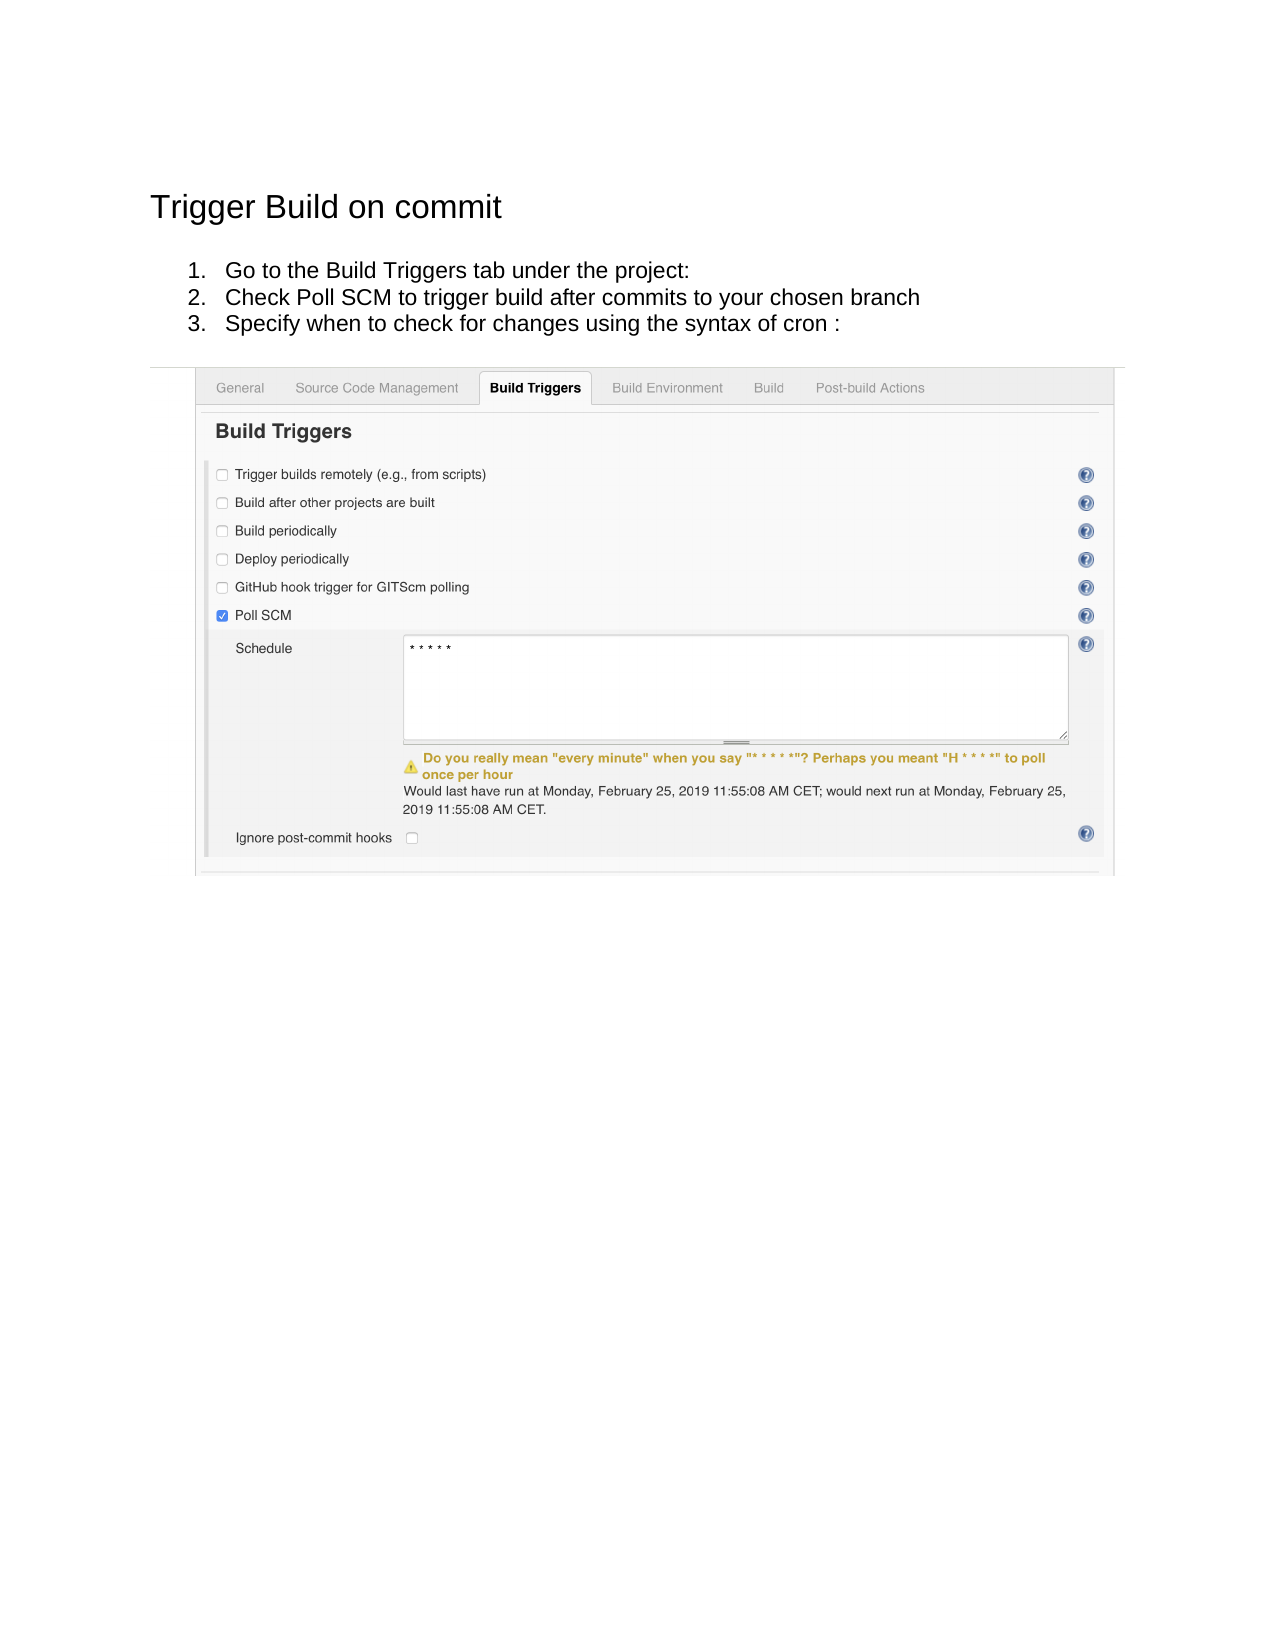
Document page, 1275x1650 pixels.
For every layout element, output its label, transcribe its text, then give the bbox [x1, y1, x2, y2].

list Check Poll SCM to trigger build after commits to your chosen branch [187, 283, 1125, 310]
list Specify when to check for changes using the syntax of cron : [187, 310, 1125, 336]
picture [150, 367, 1125, 876]
subtitle Trigger Build on commit [150, 187, 1125, 226]
list Go to the Build Triggers tab under the project: [187, 257, 1125, 283]
